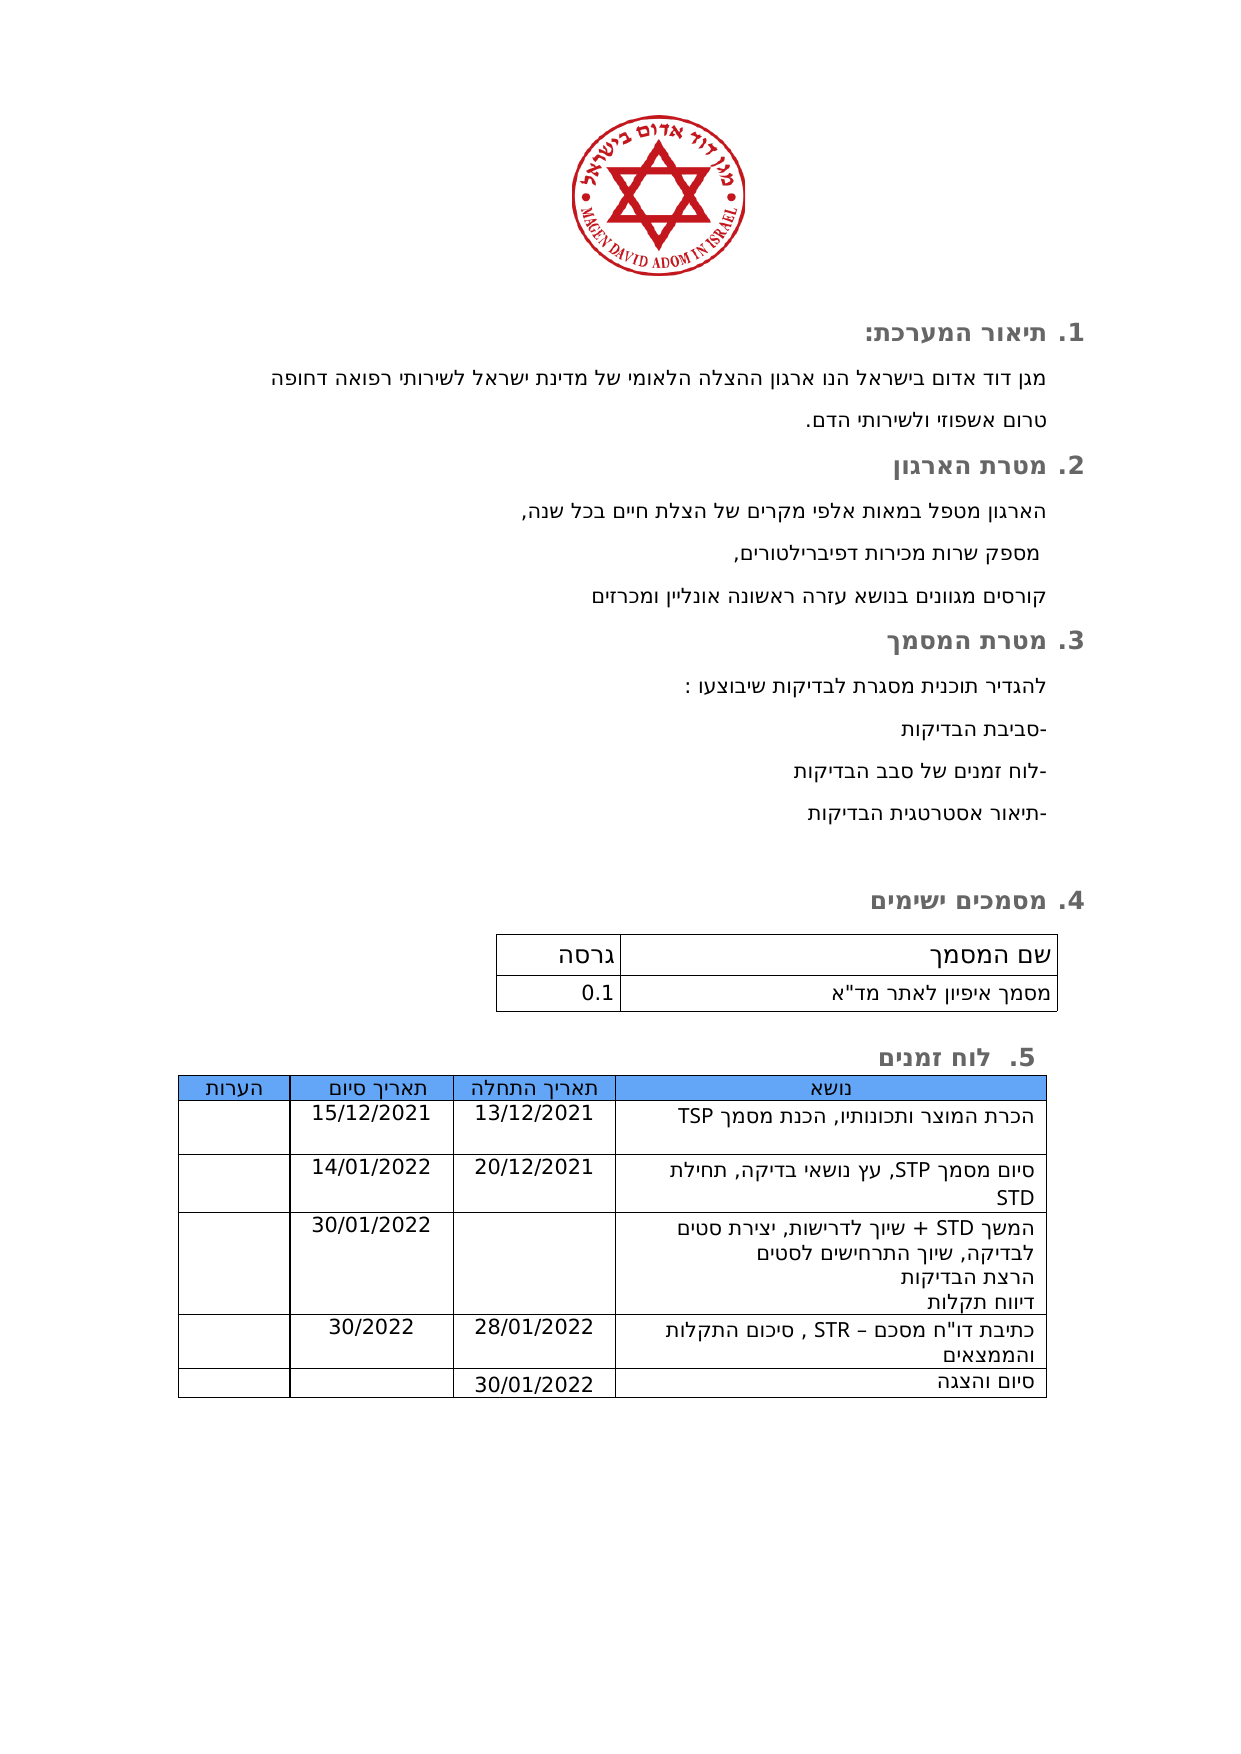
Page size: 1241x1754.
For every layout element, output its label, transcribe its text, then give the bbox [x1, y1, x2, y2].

subtitle 5. לוח זמנים [118, 1036, 1136, 1075]
table_cell [179, 1315, 289, 1368]
table_header שם המסמך [621, 935, 1057, 975]
list טרום אשפוזי ולשירותי הדם. [118, 408, 1084, 433]
table_cell [291, 1369, 453, 1397]
table_header תאריך התחלה [454, 1076, 615, 1100]
table_cell 15/12/2021 [291, 1101, 453, 1154]
list מספק שרות מכירות דפיברילטורים, [118, 541, 1084, 566]
table_cell 13/12/2021 [454, 1101, 615, 1154]
picture [572, 115, 746, 276]
table_cell כתיבת דו"ח מסכם – STR , סיכום התקלות והממצאים [616, 1315, 1046, 1368]
table_cell [179, 1101, 289, 1154]
table_header נושא [616, 1076, 1046, 1100]
table_cell 14/01/2022 [291, 1155, 453, 1212]
list -תיאור אסטרטגית הבדיקות [118, 801, 1084, 826]
table_cell [454, 1213, 615, 1314]
table_cell סיום מסמך STP, עץ נושאי בדיקה, תחילת STD [616, 1155, 1046, 1212]
list -לוח זמנים של סבב הבדיקות [118, 759, 1084, 783]
list מטרת המסמך [118, 626, 1084, 655]
table_cell 28/01/2022 [454, 1315, 615, 1368]
table_cell 30/01/2022 [291, 1213, 453, 1314]
table_header תאריך סיום [291, 1076, 453, 1100]
table_cell 0.1 [497, 976, 620, 1011]
list קורסים מגוונים בנושא עזרה ראשונה אונליין ומכרזים [118, 584, 1084, 608]
table_cell 30/01/2022 [454, 1369, 615, 1397]
table_cell 30/2022 [291, 1315, 453, 1368]
list מגן דוד אדום בישראל הנו ארגון ההצלה הלאומי של מדינת ישראל לשירותי רפואה דחופה [118, 366, 1084, 390]
table_cell [179, 1155, 289, 1212]
list מסמכים ישימים [118, 886, 1084, 915]
table_cell [179, 1369, 289, 1397]
table_cell המשך STD + שיוך לדרישות, יצירת סטים לבדיקה, שיוך התרחישים לסטים הרצת הבדיקות דיווח תקלות [616, 1213, 1046, 1314]
table_cell סיום והצגה [616, 1369, 1046, 1397]
list -סביבת הבדיקות [118, 717, 1084, 741]
list מטרת הארגון [118, 451, 1084, 480]
list תיאור המערכת: [118, 318, 1084, 347]
table_cell [179, 1213, 289, 1314]
list הארגון מטפל במאות אלפי מקרים של הצלת חיים בכל שנה, [118, 499, 1084, 523]
table_header גרסה [497, 935, 620, 975]
table_cell הכרת המוצר ותכונותיו, הכנת מסמך TSP [616, 1101, 1046, 1154]
list להגדיר תוכנית מסגרת לבדיקות שיבוצעו : [118, 674, 1084, 698]
table_header הערות [179, 1076, 289, 1100]
table_cell מסמך איפיון לאתר מד"א [621, 976, 1057, 1011]
table_cell 20/12/2021 [454, 1155, 615, 1212]
